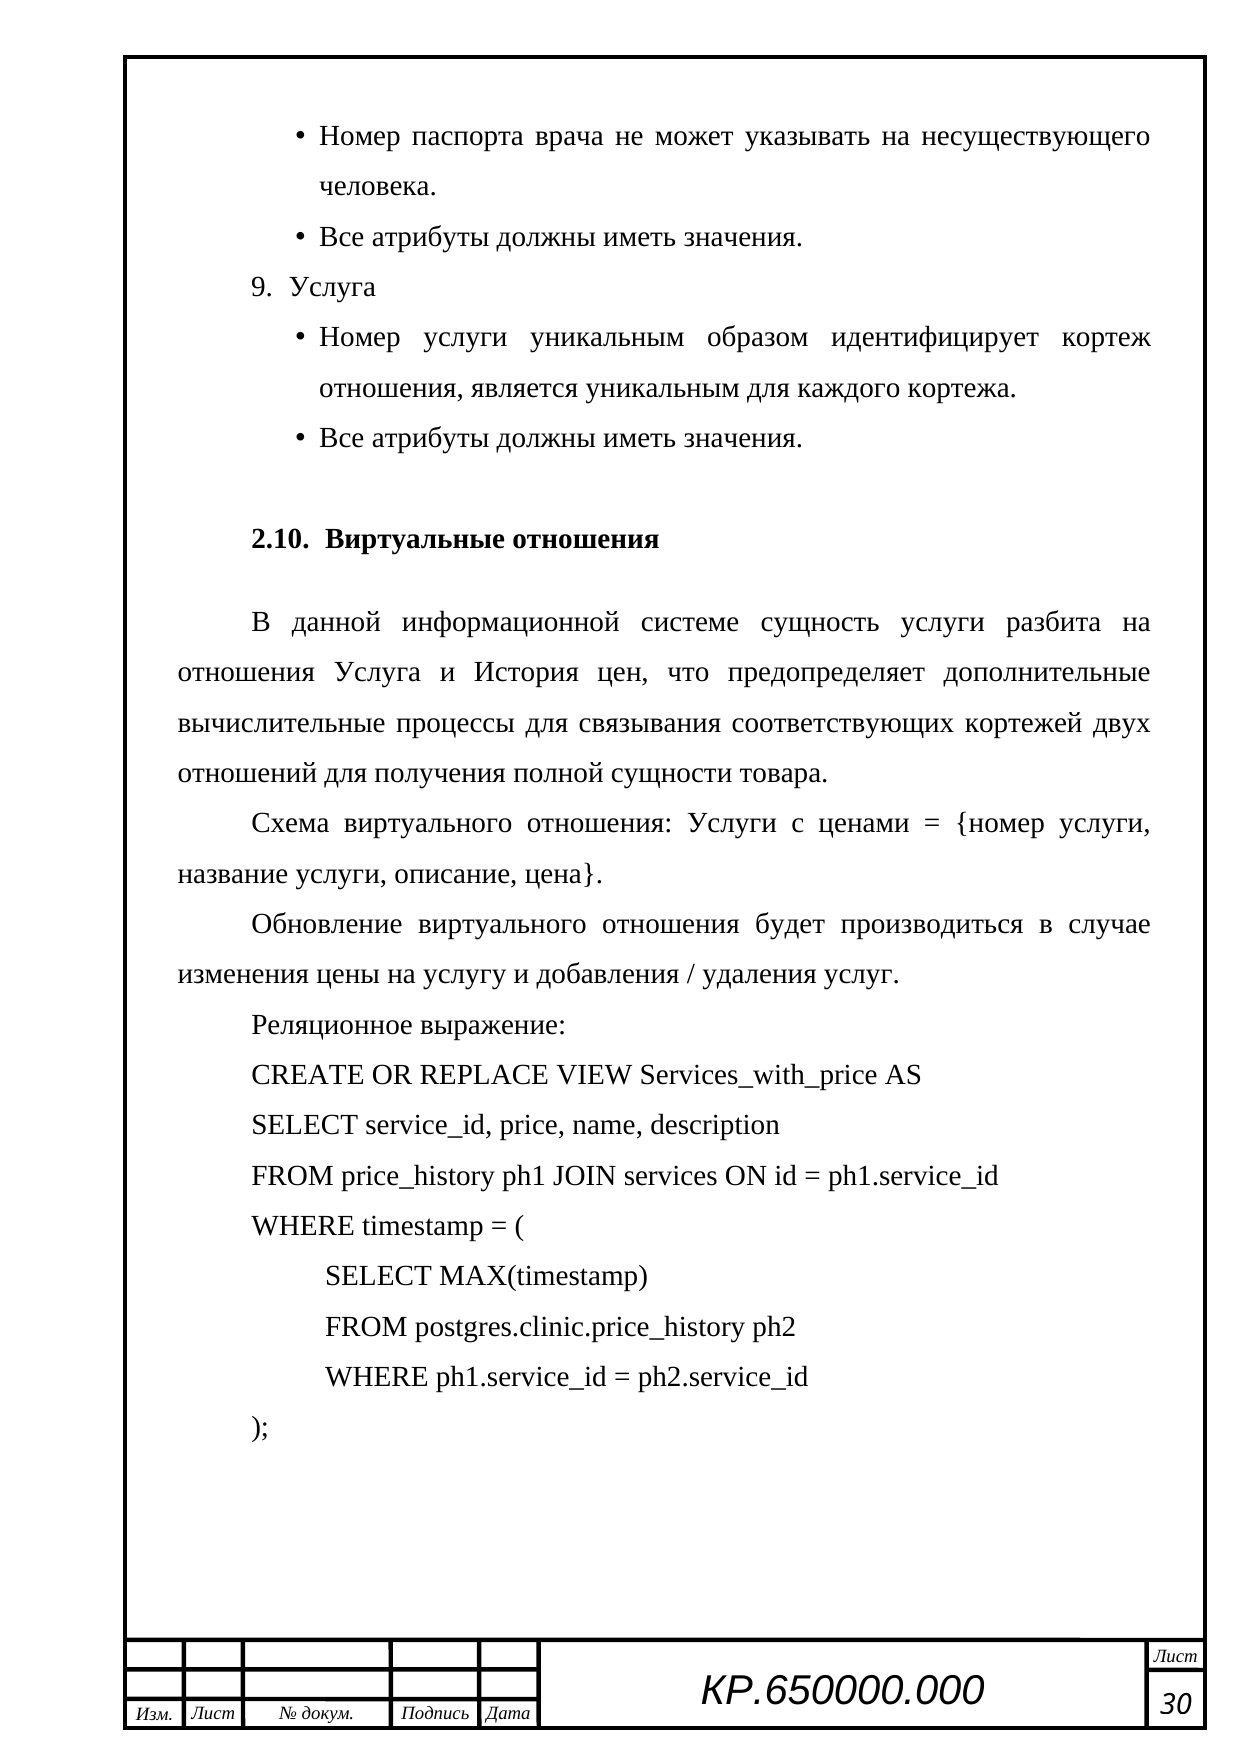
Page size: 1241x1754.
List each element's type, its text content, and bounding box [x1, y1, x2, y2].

list Услуга [251, 269, 1152, 303]
text ); [177, 1409, 1152, 1443]
text Реляционное выражение: [177, 1007, 1152, 1040]
text CREATE OR REPLACE VIEW Services_with_price AS [177, 1057, 1152, 1091]
list Все атрибуты должны иметь значения. [295, 420, 1152, 454]
subtitle Виртуальные отношения [177, 521, 325, 554]
text В данной информационной системе сущность услуги разбита на отношения Услуга и История цен, что предопределяет дополнительные вычислительные процессы для связывания соответствующих кортежей двух отношений для получения полной сущности товара. [177, 604, 1152, 789]
text SELECT service_id, price, name, description [177, 1107, 1152, 1141]
text FROM price_history ph1 JOIN services ON id = ph1.service_id [177, 1158, 1152, 1191]
text Обновление виртуального отношения будет производиться в случае изменения цены на услугу и добавления / удаления услуг. [177, 906, 1152, 990]
list Все атрибуты должны иметь значения. [295, 219, 1152, 252]
text SELECT MAX(timestamp) [177, 1258, 1152, 1292]
list Номер паспорта врача не может указывать на несуществующего человека. [295, 118, 1152, 202]
text FROM postgres.clinic.price_history ph2 [177, 1309, 1152, 1342]
text Схема виртуального отношения: Услуги с ценами = {номер услуги, название услуги, описание, цена}. [177, 806, 1152, 889]
list Номер услуги уникальным образом идентифицирует кортеж отношения, является уникальным для каждого кортежа. [295, 319, 1152, 403]
subtitle Виртуальные отношения [659, 521, 1152, 554]
text WHERE ph1.service_id = ph2.service_id [177, 1359, 1152, 1392]
text WHERE timestamp = ( [177, 1208, 1152, 1242]
